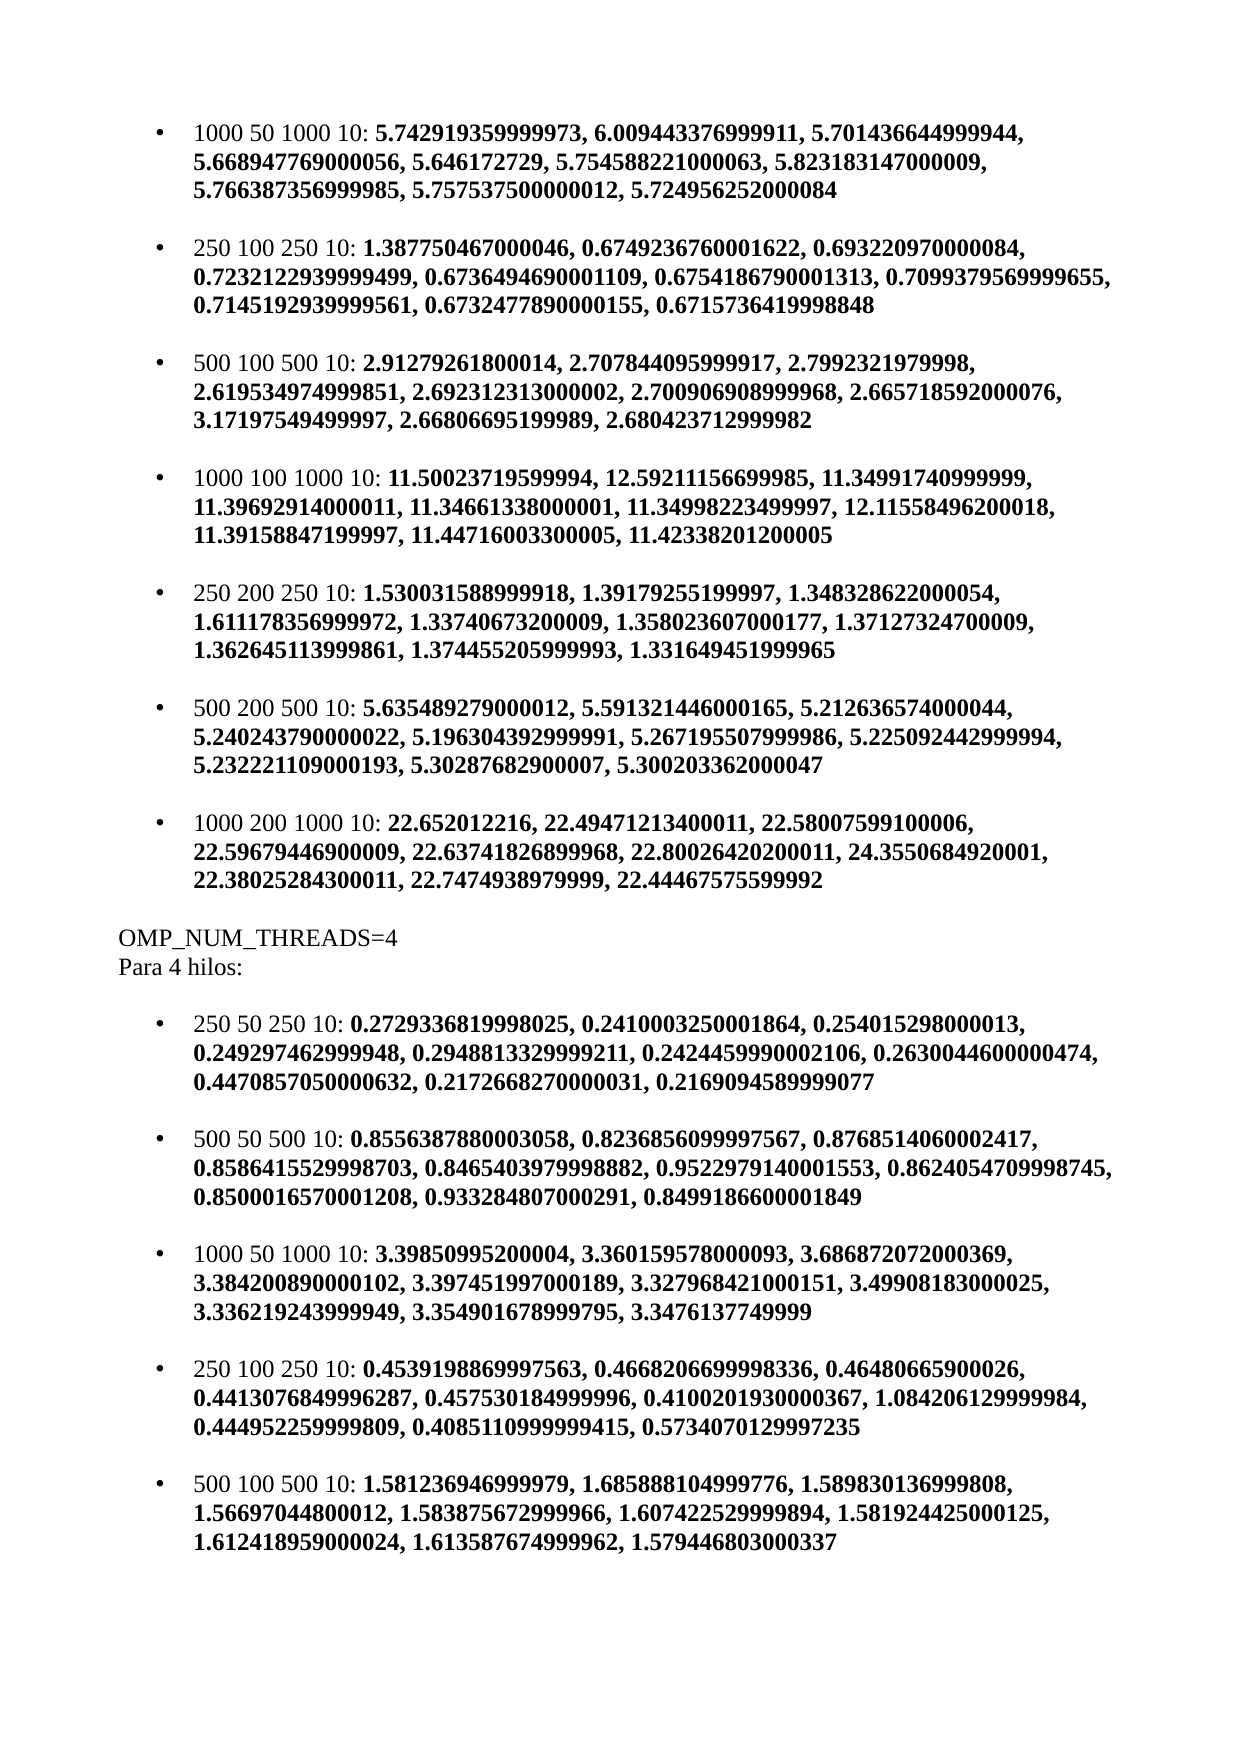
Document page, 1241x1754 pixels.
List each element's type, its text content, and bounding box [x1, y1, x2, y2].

list 500 100 500 10: 2.91279261800014, 2.707844095999917, 2.7992321979998, 2.619534974999851, 2.692312313000002, 2.700906908999968, 2.665718592000076, 3.17197549499997, 2.66806695199989, 2.680423712999982 [156, 348, 1122, 434]
list 500 200 500 10: 5.635489279000012, 5.591321446000165, 5.212636574000044, 5.240243790000022, 5.196304392999991, 5.267195507999986, 5.225092442999994, 5.232221109000193, 5.30287682900007, 5.300203362000047 [156, 693, 1122, 779]
text OMP_NUM_THREADS=4 [118, 923, 1122, 952]
list 250 100 250 10: 1.387750467000046, 0.6749236760001622, 0.693220970000084, 0.7232122939999499, 0.6736494690001109, 0.6754186790001313, 0.7099379569999655, 0.7145192939999561, 0.6732477890000155, 0.6715736419998848 [156, 233, 1122, 319]
list 1000 50 1000 10: 3.39850995200004, 3.360159578000093, 3.686872072000369, 3.384200890000102, 3.397451997000189, 3.327968421000151, 3.49908183000025, 3.336219243999949, 3.354901678999795, 3.3476137749999 [156, 1239, 1122, 1326]
list 1000 100 1000 10: 11.50023719599994, 12.59211156699985, 11.34991740999999, 11.39692914000011, 11.34661338000001, 11.34998223499997, 12.11558496200018, 11.39158847199997, 11.44716003300005, 11.42338201200005 [156, 463, 1122, 549]
list 250 100 250 10: 0.4539198869997563, 0.4668206699998336, 0.46480665900026, 0.4413076849996287, 0.457530184999996, 0.4100201930000367, 1.084206129999984, 0.444952259999809, 0.4085110999999415, 0.5734070129997235 [156, 1354, 1122, 1441]
list 1000 50 1000 10: 5.742919359999973, 6.009443376999911, 5.701436644999944, 5.668947769000056, 5.646172729, 5.754588221000063, 5.823183147000009, 5.766387356999985, 5.757537500000012, 5.724956252000084 [156, 118, 1122, 204]
list 1000 200 1000 10: 22.652012216, 22.49471213400011, 22.58007599100006, 22.59679446900009, 22.63741826899968, 22.80026420200011, 24.3550684920001, 22.38025284300011, 22.7474938979999, 22.44467575599992 [156, 808, 1122, 894]
text Para 4 hilos: [118, 952, 1122, 981]
list 500 100 500 10: 1.581236946999979, 1.685888104999776, 1.589830136999808, 1.56697044800012, 1.583875672999966, 1.607422529999894, 1.581924425000125, 1.612418959000024, 1.613587674999962, 1.579446803000337 [156, 1469, 1122, 1556]
list 250 50 250 10: 0.2729336819998025, 0.2410003250001864, 0.254015298000013, 0.249297462999948, 0.2948813329999211, 0.2424459990002106, 0.2630044600000474, 0.4470857050000632, 0.2172668270000031, 0.2169094589999077 [156, 1009, 1122, 1096]
list 500 50 500 10: 0.8556387880003058, 0.8236856099997567, 0.8768514060002417, 0.8586415529998703, 0.8465403979998882, 0.9522979140001553, 0.8624054709998745, 0.8500016570001208, 0.933284807000291, 0.8499186600001849 [156, 1124, 1122, 1211]
list 250 200 250 10: 1.530031588999918, 1.39179255199997, 1.348328622000054, 1.611178356999972, 1.33740673200009, 1.358023607000177, 1.37127324700009, 1.362645113999861, 1.374455205999993, 1.331649451999965 [156, 578, 1122, 664]
